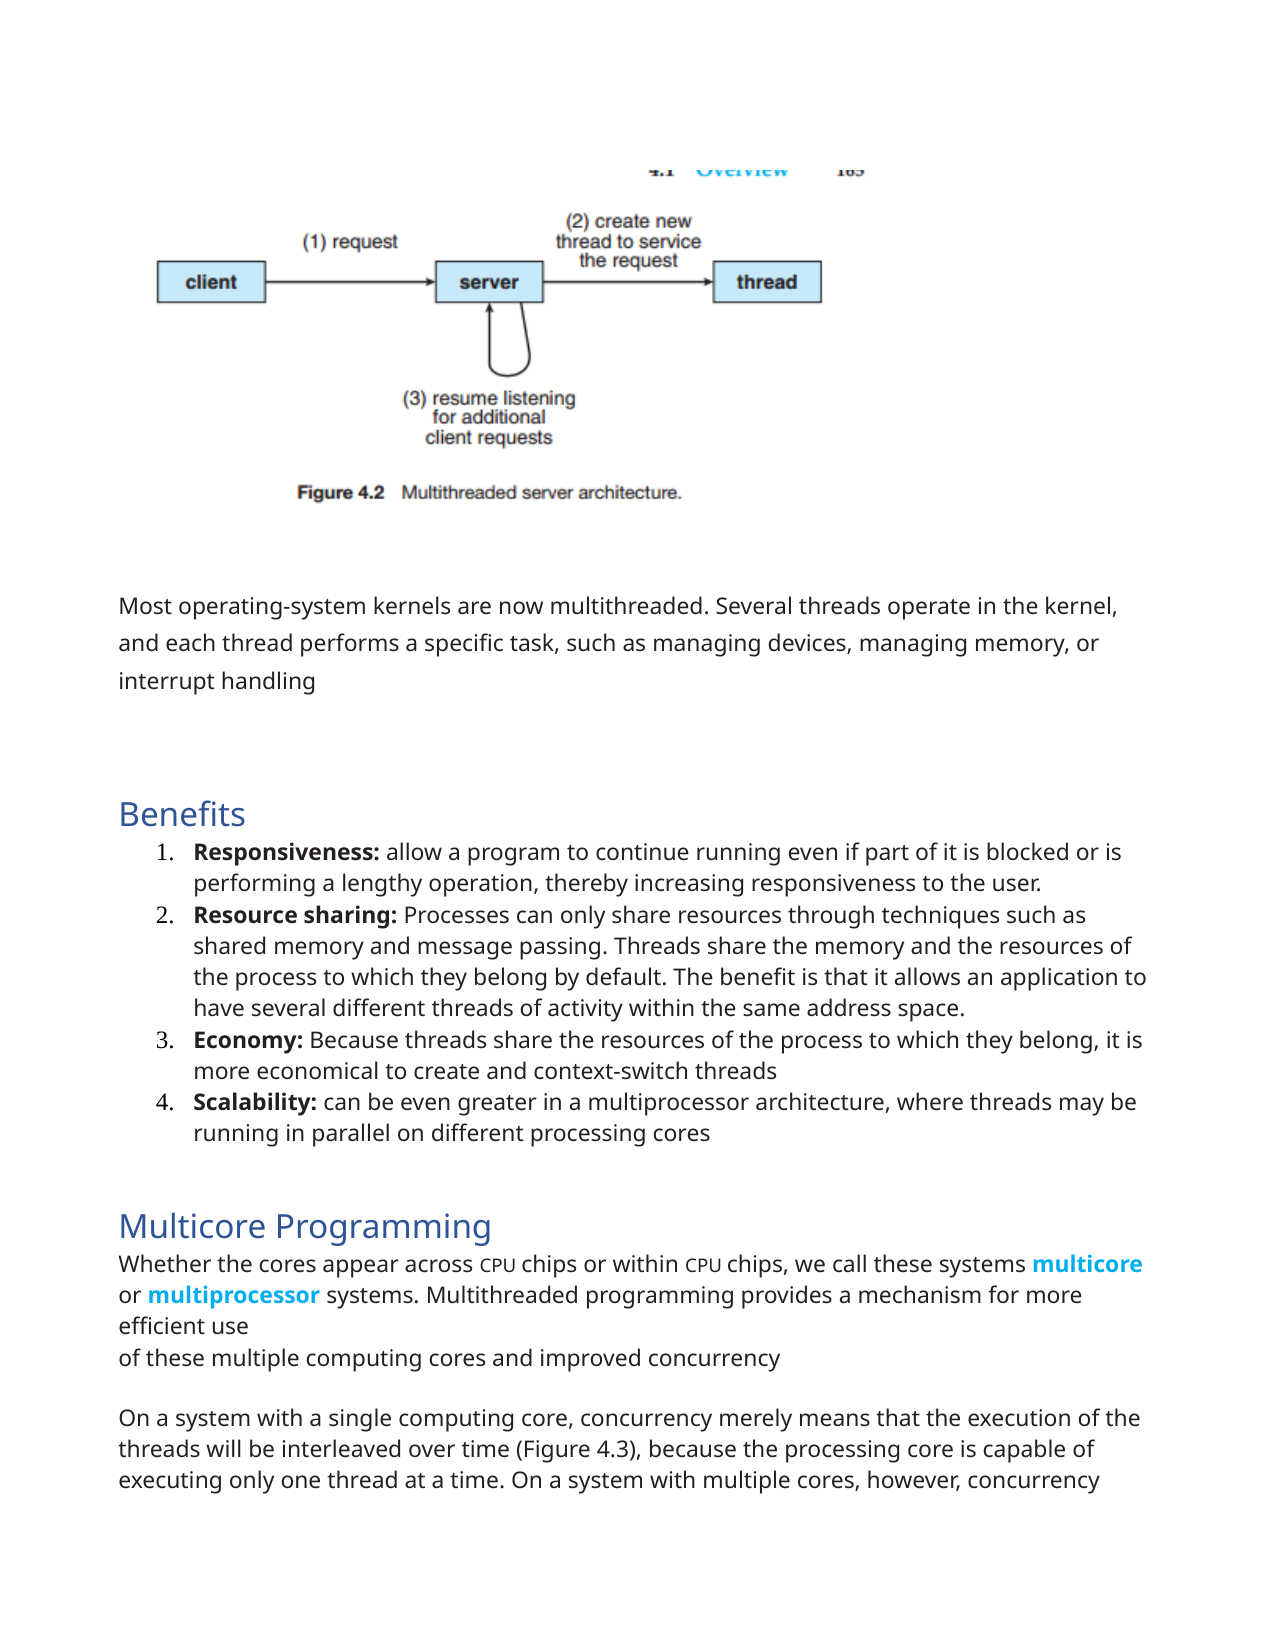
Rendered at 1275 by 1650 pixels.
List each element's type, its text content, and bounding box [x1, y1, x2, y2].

list Economy: Because threads share the resources of the process to which they belong, it is more economical to create and context-switch threads [156, 1024, 1157, 1086]
list Scalability: can be even greater in a multiprocessor architecture, where threads may be running in parallel on different processing cores [156, 1086, 1157, 1149]
text Whether the cores appear across CPU chips or within CPU chips, we call these systems multicore or multiprocessor systems. Multithreaded programming provides a mechanism for more efficient use of these multiple computing cores and improved concurrency [118, 1248, 1157, 1373]
text Most operating-system kernels are now multithreaded. Several threads operate in the kernel, and each thread performs a specific task, such as managing devices, managing memory, or interrupt handling [118, 589, 1157, 696]
list Responsiveness: allow a program to continue running even if part of it is blocked or is performing a lengthy operation, thereby increasing responsiveness to the user. [156, 836, 1157, 899]
subtitle Multicore Programming [118, 1202, 1157, 1248]
subtitle Benefits [118, 791, 1157, 836]
list Resource sharing: Processes can only share resources through techniques such as shared memory and message passing. Threads share the memory and the resources of the process to which they belong by default. The benefit is that it allows an application to have several different threads of activity within the same address space. [156, 899, 1157, 1024]
text On a system with a single computing core, concurrency merely means that the execution of the threads will be interleaved over time (Figure 4.3), because the processing core is capable of executing only one thread at a time. On a system with multiple cores, however, concurrency [118, 1402, 1157, 1495]
